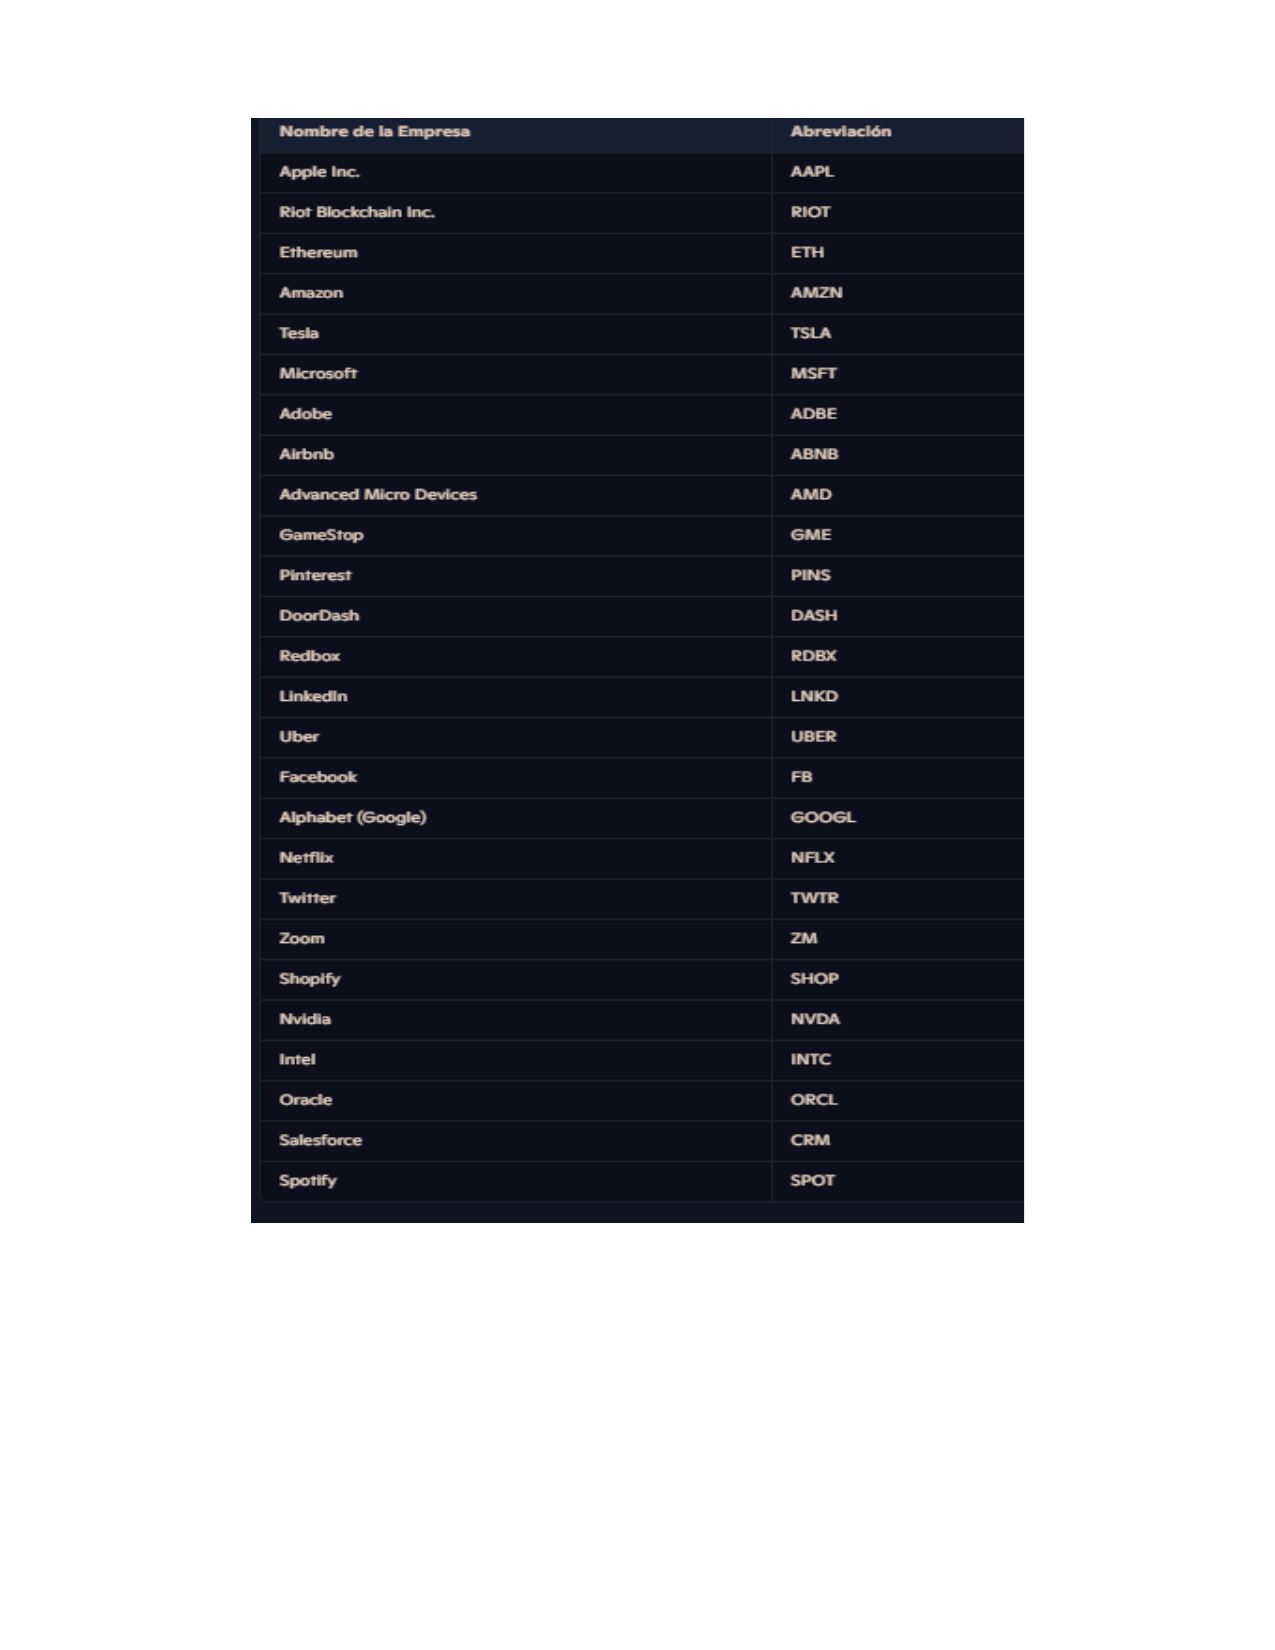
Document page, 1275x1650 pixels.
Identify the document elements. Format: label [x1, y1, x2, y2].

picture [251, 118, 1025, 1223]
